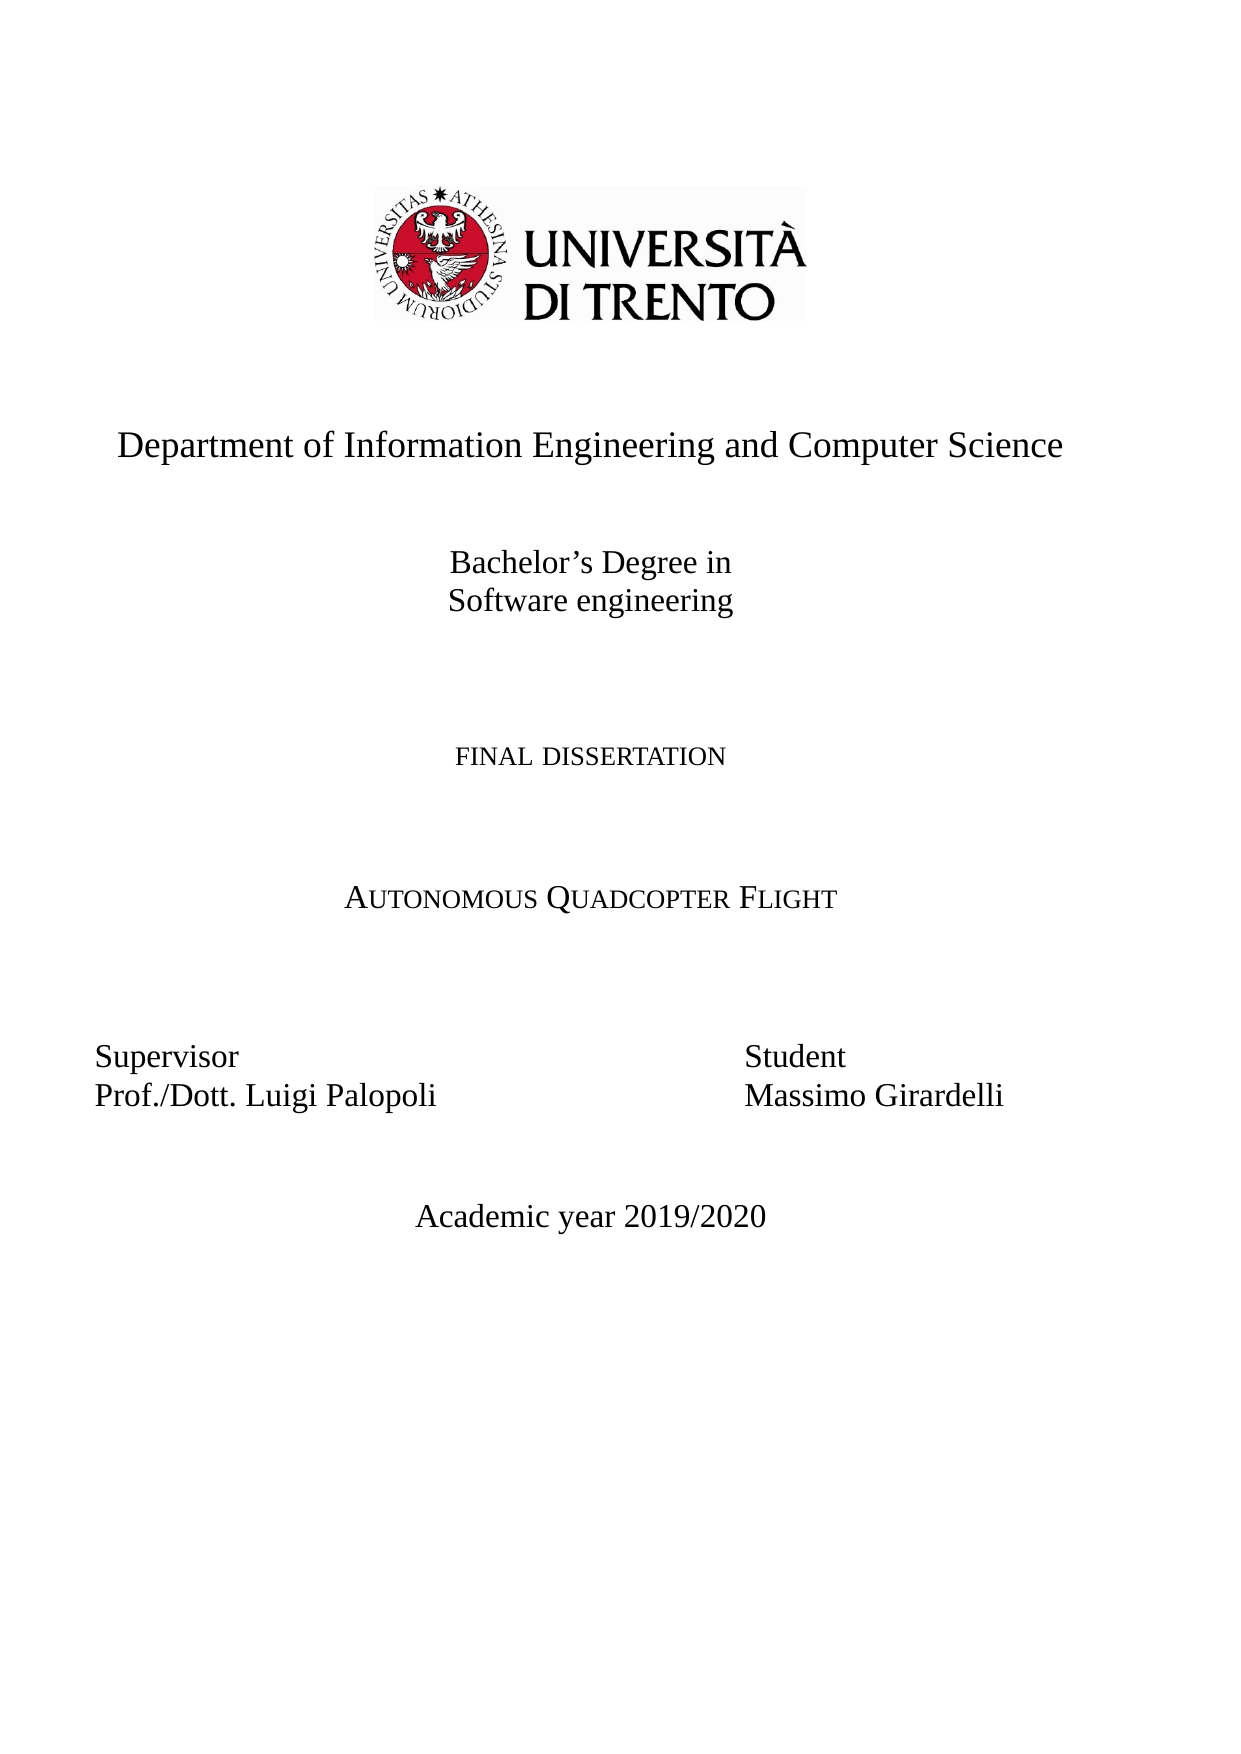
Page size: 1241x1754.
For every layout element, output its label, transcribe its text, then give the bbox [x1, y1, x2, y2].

text Autonomous Quadcopter Flight [89, 878, 1092, 916]
table_header Student Massimo Girardelli [591, 1031, 1093, 1119]
text Bachelor’s Degree in [89, 542, 1092, 581]
table_header Supervisor Prof./Dott. Luigi Palopoli [89, 1031, 591, 1119]
text Software engineering [89, 581, 1092, 619]
text final dissertation [89, 734, 1092, 772]
picture [374, 186, 807, 321]
text Academic year 2019/2020 [89, 1196, 1092, 1234]
text Department of Information Engineering and Computer Science [89, 422, 1092, 466]
